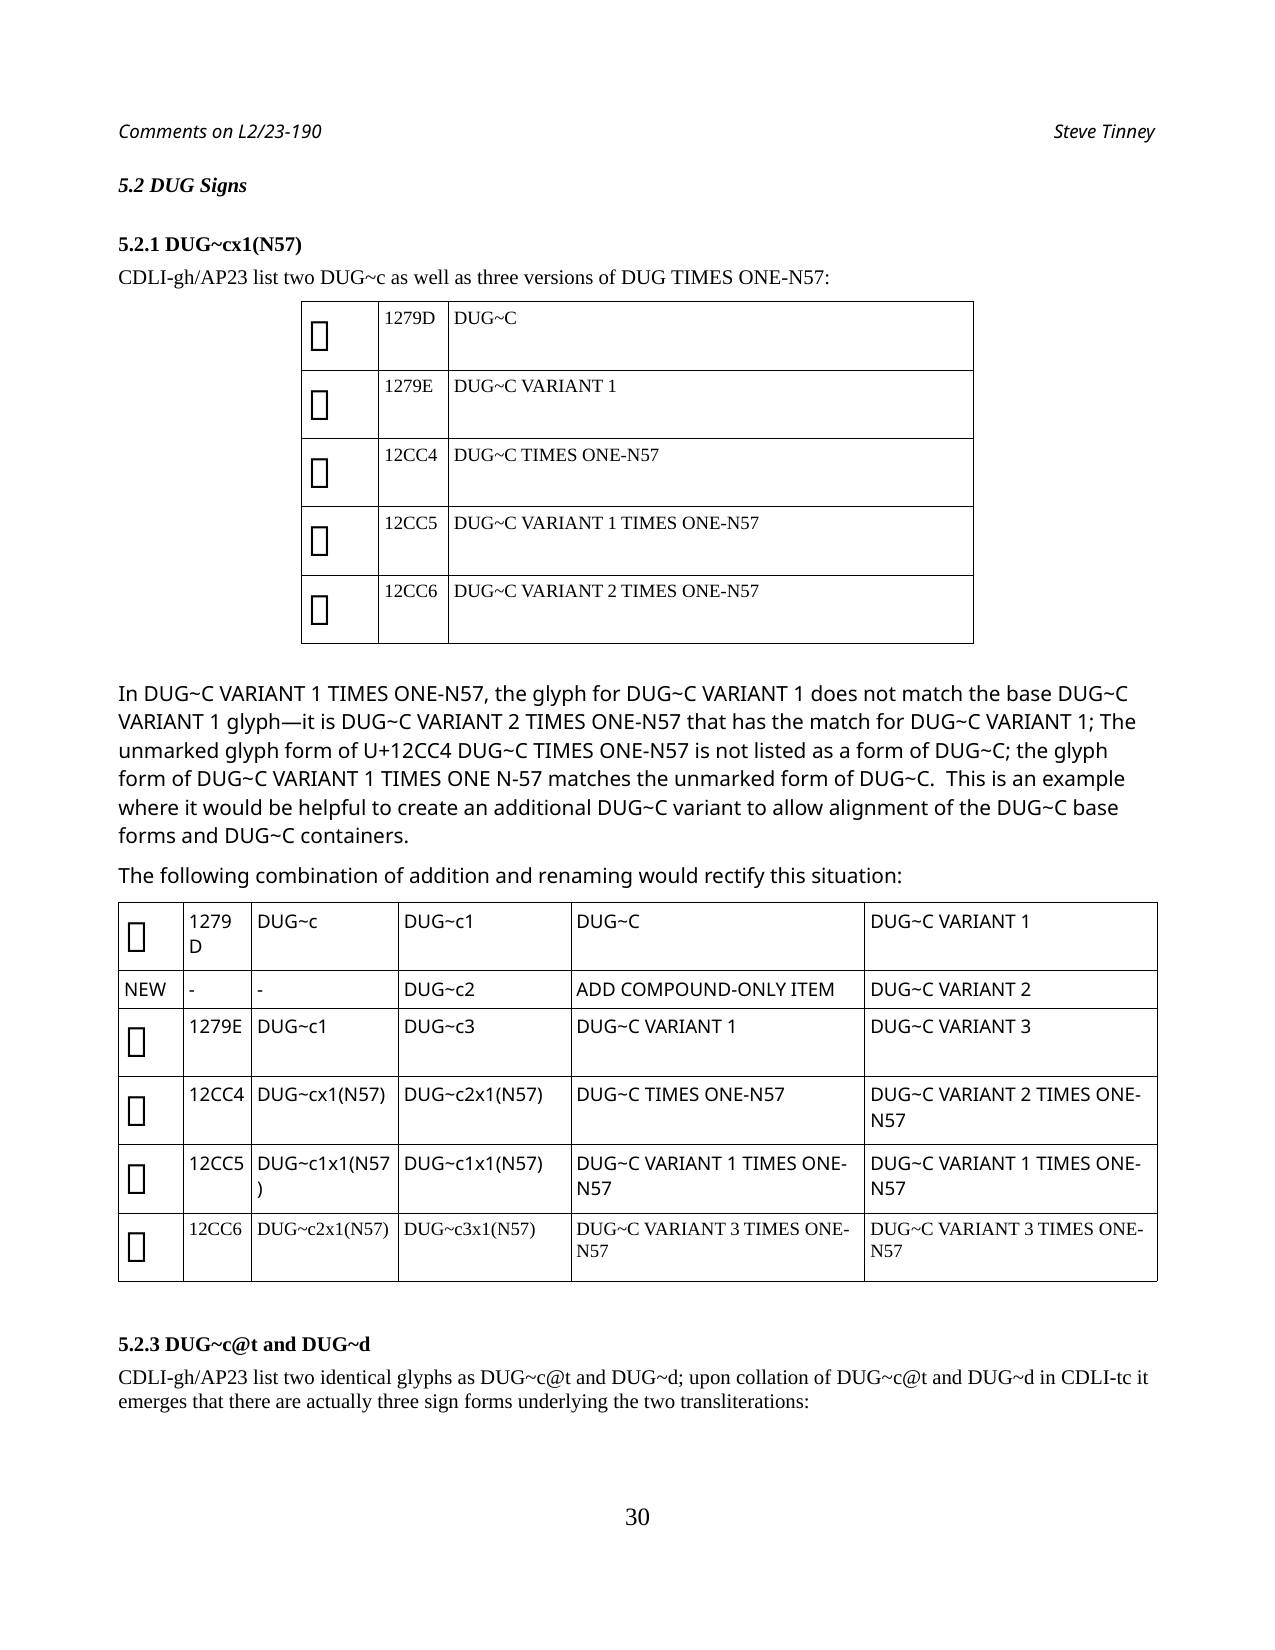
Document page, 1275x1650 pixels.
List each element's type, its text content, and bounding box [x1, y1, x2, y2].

table_cell 𒳅 [302, 507, 378, 574]
table_cell 𒞞 [302, 371, 378, 438]
table_header DUG~C VARIANT 1 [865, 903, 1157, 970]
table_cell DUG~c1 [252, 1009, 398, 1076]
table_cell - [184, 971, 251, 1007]
table_header 1279D [379, 302, 448, 369]
text In DUG~C VARIANT 1 TIMES ONE-N57, the glyph for DUG~C VARIANT 1 does not match the base DUG~C VARIANT 1 glyph—it is DUG~C VARIANT 2 TIMES ONE-N57 that has the match for DUG~C VARIANT 1; The unmarked glyph form of U+12CC4 DUG~C TIMES ONE-N57 is not listed as a form of DUG~C; the glyph form of DUG~C VARIANT 1 TIMES ONE N-57 matches the unmarked form of DUG~C. This is an example where it would be helpful to create an additional DUG~C variant to allow alignment of the DUG~C base forms and DUG~C containers. [118, 679, 1157, 850]
table_cell 1279E [184, 1009, 251, 1076]
table_header 1279D [184, 903, 251, 970]
table_cell DUG~C VARIANT 2 [865, 971, 1157, 1007]
table_header DUG~c1 [399, 903, 571, 970]
table_cell DUG~C VARIANT 1 TIMES ONE-N57 [865, 1145, 1157, 1212]
table_cell DUG~C VARIANT 1 TIMES ONE-N57 [449, 507, 973, 574]
table_cell DUG~C VARIANT 2 TIMES ONE-N57 [865, 1077, 1157, 1144]
table_cell DUG~C VARIANT 3 TIMES ONE-N57 [865, 1214, 1157, 1281]
table_cell NEW [119, 971, 183, 1007]
table_cell DUG~cx1(N57) [252, 1077, 398, 1144]
table_cell DUG~c2x1(N57) [399, 1077, 571, 1144]
subtitle 5.2 DUG Signs [118, 173, 1157, 197]
table_cell DUG~c2x1(N57) [252, 1214, 398, 1281]
table_header DUG~c [252, 903, 398, 970]
table_cell DUG~C VARIANT 2 TIMES ONE-N57 [449, 576, 973, 643]
table_cell DUG~c1x1(N57) [252, 1145, 398, 1212]
subtitle 5.2.3 DUG~c@t and DUG~d [118, 1332, 1157, 1356]
table_cell 12CC6 [184, 1214, 251, 1281]
table_cell DUG~c1x1(N57) [399, 1145, 571, 1212]
table_cell DUG~C TIMES ONE-N57 [449, 439, 973, 506]
table_cell DUG~C VARIANT 3 [865, 1009, 1157, 1076]
table_cell 𒞞 [119, 1009, 183, 1076]
subtitle 5.2.1 DUG~cx1(N57) [118, 232, 1157, 256]
table_cell 𒳆 [302, 576, 378, 643]
table_cell DUG~C TIMES ONE-N57 [572, 1077, 864, 1144]
table_cell 12CC5 [184, 1145, 251, 1212]
table_cell DUG~c2 [399, 971, 571, 1007]
table_cell 𒳄 [119, 1077, 183, 1144]
table_cell 12CC6 [379, 576, 448, 643]
table_cell ADD COMPOUND-ONLY ITEM [572, 971, 864, 1007]
table_cell 12CC4 [379, 439, 448, 506]
text CDLI-gh/AP23 list two DUG~c as well as three versions of DUG TIMES ONE-N57: [118, 265, 1157, 289]
table_cell 12CC4 [184, 1077, 251, 1144]
table_cell DUG~C VARIANT 1 [572, 1009, 864, 1076]
table_cell - [252, 971, 398, 1007]
text CDLI-gh/AP23 list two identical glyphs as DUG~c@t and DUG~d; upon collation of DUG~c@t and DUG~d in CDLI-tc it emerges that there are actually three sign forms underlying the two transliterations: [118, 1365, 1157, 1413]
table_cell 12CC5 [379, 507, 448, 574]
table_cell DUG~c3 [399, 1009, 571, 1076]
table_cell DUG~C VARIANT 1 [449, 371, 973, 438]
table_cell 𒳄 [302, 439, 378, 506]
table_header 𒞝 [119, 903, 183, 970]
table_header DUG~C [449, 302, 973, 369]
text The following combination of addition and renaming would rectify this situation: [118, 862, 1157, 890]
table_cell 𒳅 [119, 1145, 183, 1212]
table_cell DUG~C VARIANT 3 TIMES ONE-N57 [572, 1214, 864, 1281]
table_cell 𒳆 [119, 1214, 183, 1281]
table_header 𒞝 [302, 302, 378, 369]
table_cell DUG~C VARIANT 1 TIMES ONE-N57 [572, 1145, 864, 1212]
table_cell DUG~c3x1(N57) [399, 1214, 571, 1281]
table_header DUG~C [572, 903, 864, 970]
table_cell 1279E [379, 371, 448, 438]
